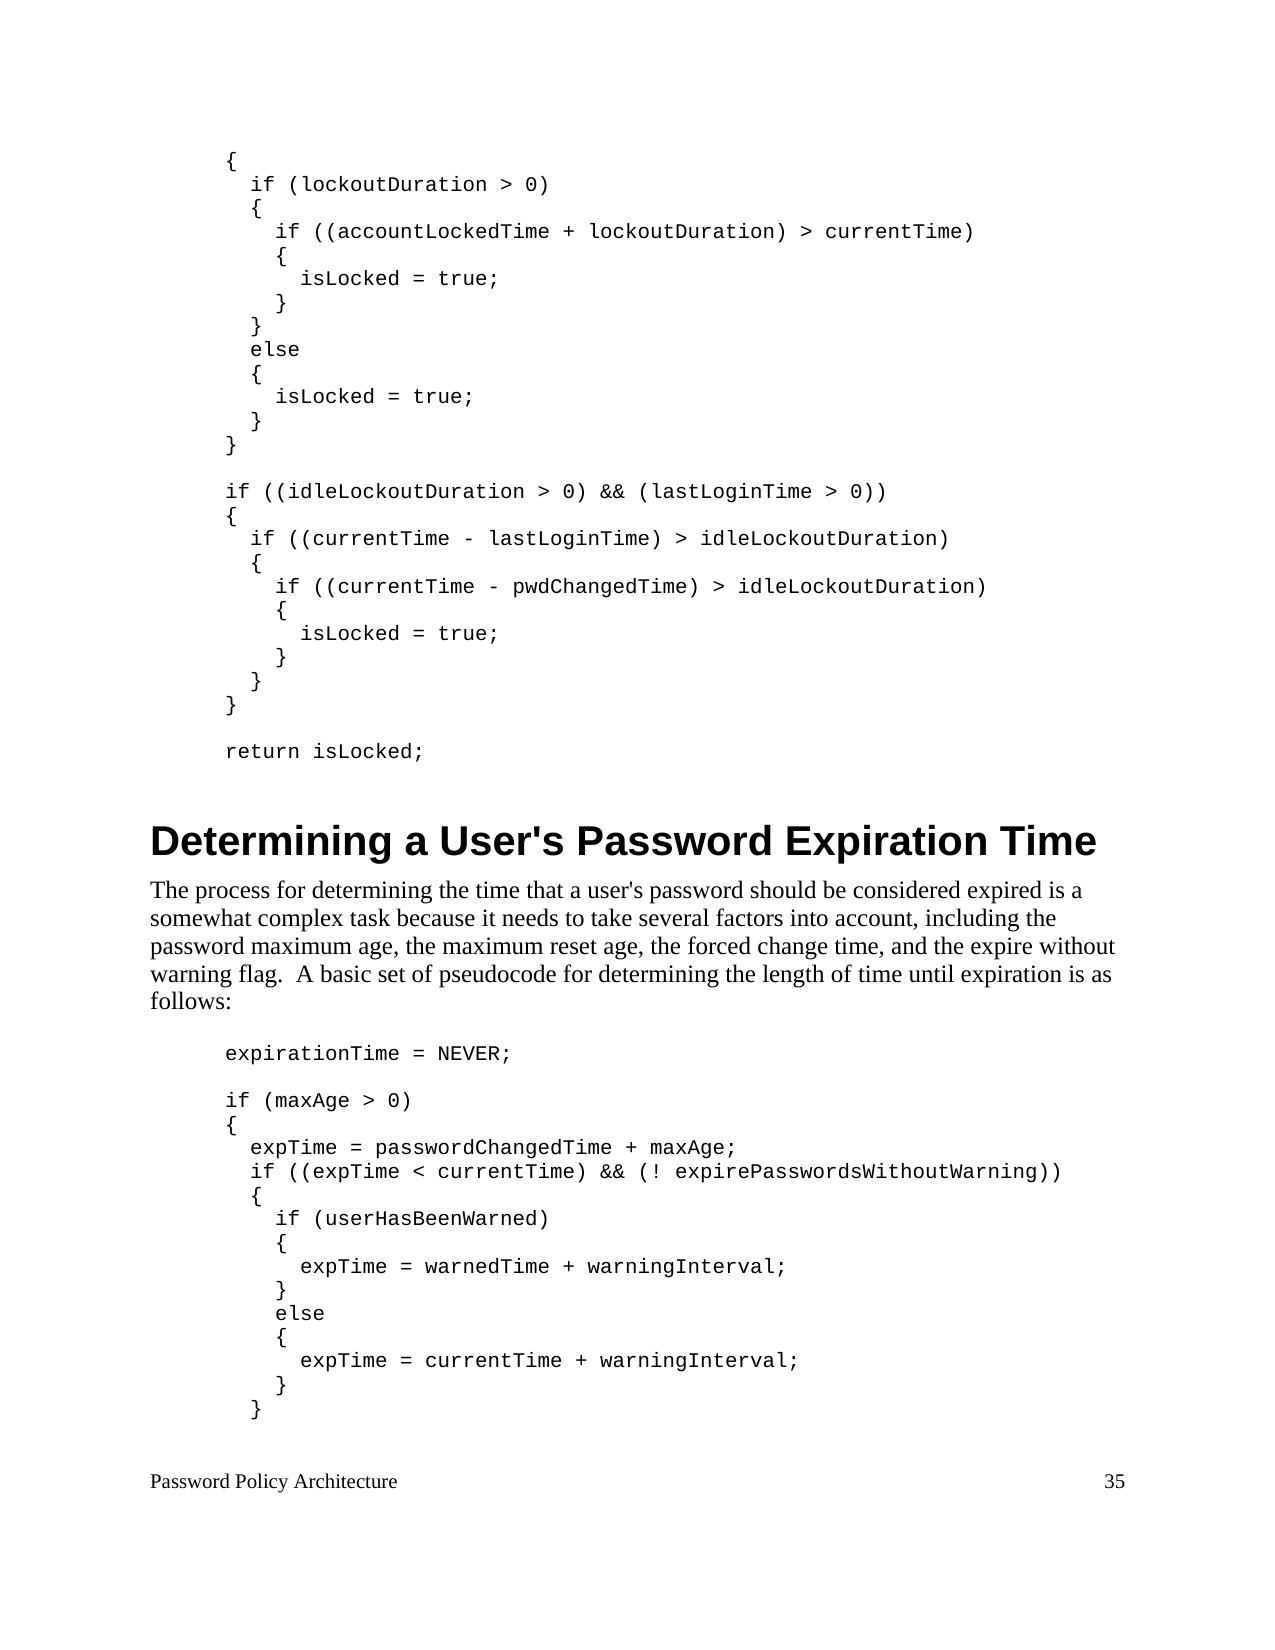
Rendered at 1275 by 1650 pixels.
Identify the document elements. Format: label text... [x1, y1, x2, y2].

text if (maxAge > 0) [225, 1090, 1125, 1114]
text if (lockoutDuration > 0) [225, 174, 1125, 197]
text isLocked = true; [225, 623, 1125, 647]
text The process for determining the time that a user's password should be considered expired is a somewhat complex task because it needs to take several factors into account, including the password maximum age, the maximum reset age, the forced change time, and the expire without warning flag. A basic set of pseudocode for determining the length of time until expiration is as follows: [150, 877, 1125, 1015]
text if ((accountLockedTime + lockoutDuration) > currentTime) [225, 221, 1125, 244]
text { [225, 552, 1125, 576]
text } [225, 316, 1125, 339]
text } [225, 670, 1125, 694]
text if (userHasBeenWarned) [225, 1208, 1125, 1232]
text expTime = currentTime + warningInterval; [225, 1350, 1125, 1374]
text expTime = passwordChangedTime + maxAge; [225, 1137, 1125, 1161]
text expTime = warnedTime + warningInterval; [225, 1256, 1125, 1279]
text { [225, 1114, 1125, 1137]
text if ((expTime < currentTime) && (! expirePasswordsWithoutWarning)) [225, 1161, 1125, 1185]
text } [225, 1397, 1125, 1421]
text { [225, 363, 1125, 386]
text { [225, 244, 1125, 268]
text if ((idleLockoutDuration > 0) && (lastLoginTime > 0)) [225, 481, 1125, 505]
text } [225, 694, 1125, 717]
text } [225, 1374, 1125, 1397]
text else [225, 339, 1125, 363]
text else [225, 1303, 1125, 1327]
text isLocked = true; [225, 386, 1125, 410]
text } [225, 434, 1125, 457]
text } [225, 647, 1125, 670]
subtitle Determining a User's Password Expiration Time [150, 817, 1125, 864]
text { [225, 505, 1125, 528]
text { [225, 1327, 1125, 1350]
text { [225, 197, 1125, 221]
text { [225, 599, 1125, 623]
text isLocked = true; [225, 268, 1125, 292]
text } [225, 1279, 1125, 1303]
text } [225, 292, 1125, 316]
text return isLocked; [225, 741, 1125, 765]
text { [225, 150, 1125, 174]
text if ((currentTime - pwdChangedTime) > idleLockoutDuration) [225, 576, 1125, 599]
text { [225, 1185, 1125, 1208]
text if ((currentTime - lastLoginTime) > idleLockoutDuration) [225, 528, 1125, 552]
text { [225, 1232, 1125, 1256]
text } [225, 410, 1125, 434]
text expirationTime = NEVER; [225, 1043, 1125, 1066]
